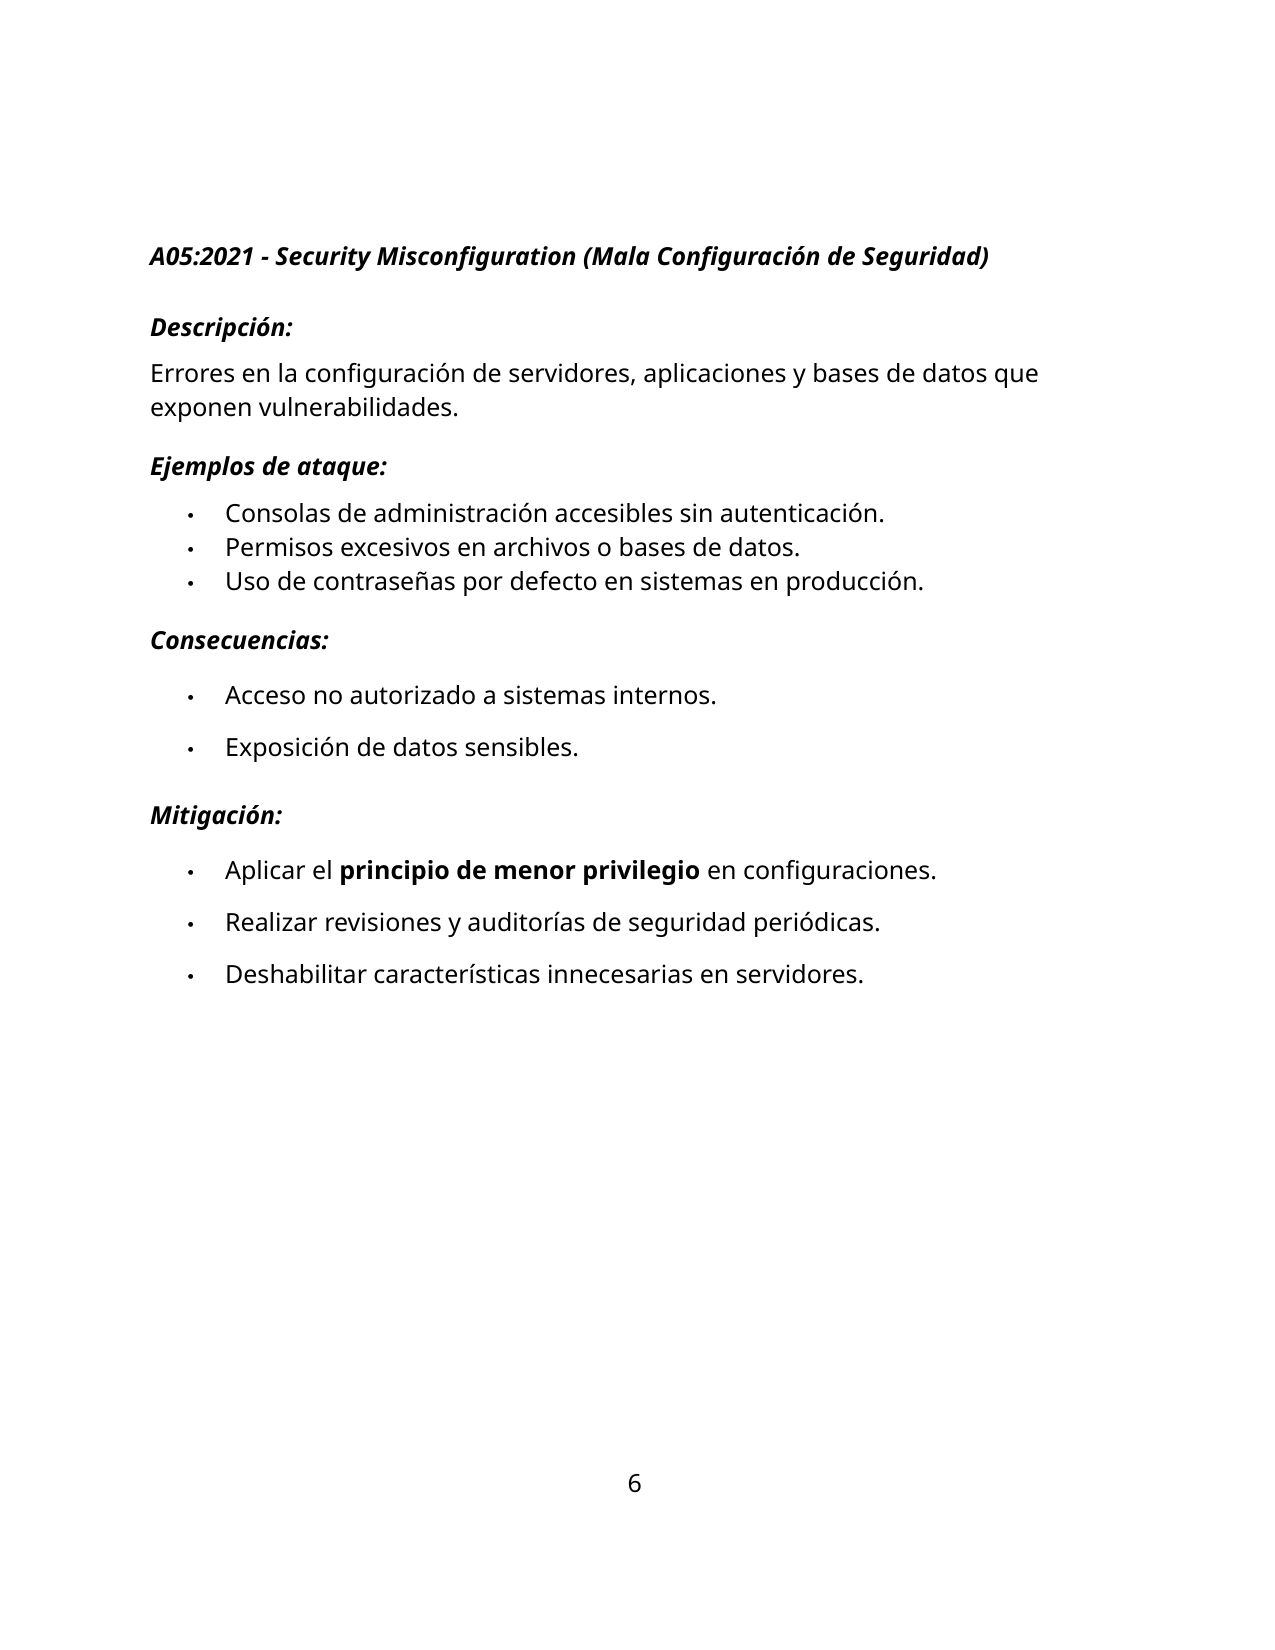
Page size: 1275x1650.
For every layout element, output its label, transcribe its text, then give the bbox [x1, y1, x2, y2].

subtitle Ejemplos de ataque: [150, 449, 1125, 483]
list Realizar revisiones y auditorías de seguridad periódicas. [187, 905, 1125, 939]
list Exposición de datos sensibles. [187, 730, 1125, 764]
subtitle Mitigación: [150, 798, 1125, 832]
subtitle A05:2021 - Security Misconfiguration (Mala Configuración de Seguridad) [150, 238, 1125, 272]
subtitle Consecuencias: [150, 623, 1125, 656]
list Acceso no autorizado a sistemas internos. [187, 678, 1125, 712]
list Permisos excesivos en archivos o bases de datos. [187, 529, 1125, 563]
text Errores en la configuración de servidores, aplicaciones y bases de datos que exponen vulnerabilidades. [150, 356, 1125, 424]
subtitle Descripción: [150, 310, 1125, 343]
list Uso de contraseñas por defecto en sistemas en producción. [187, 563, 1125, 598]
list Aplicar el principio de menor privilegio en configuraciones. [187, 853, 1125, 887]
list Consolas de administración accesibles sin autenticación. [187, 495, 1125, 529]
list Deshabilitar características innecesarias en servidores. [187, 957, 1125, 991]
